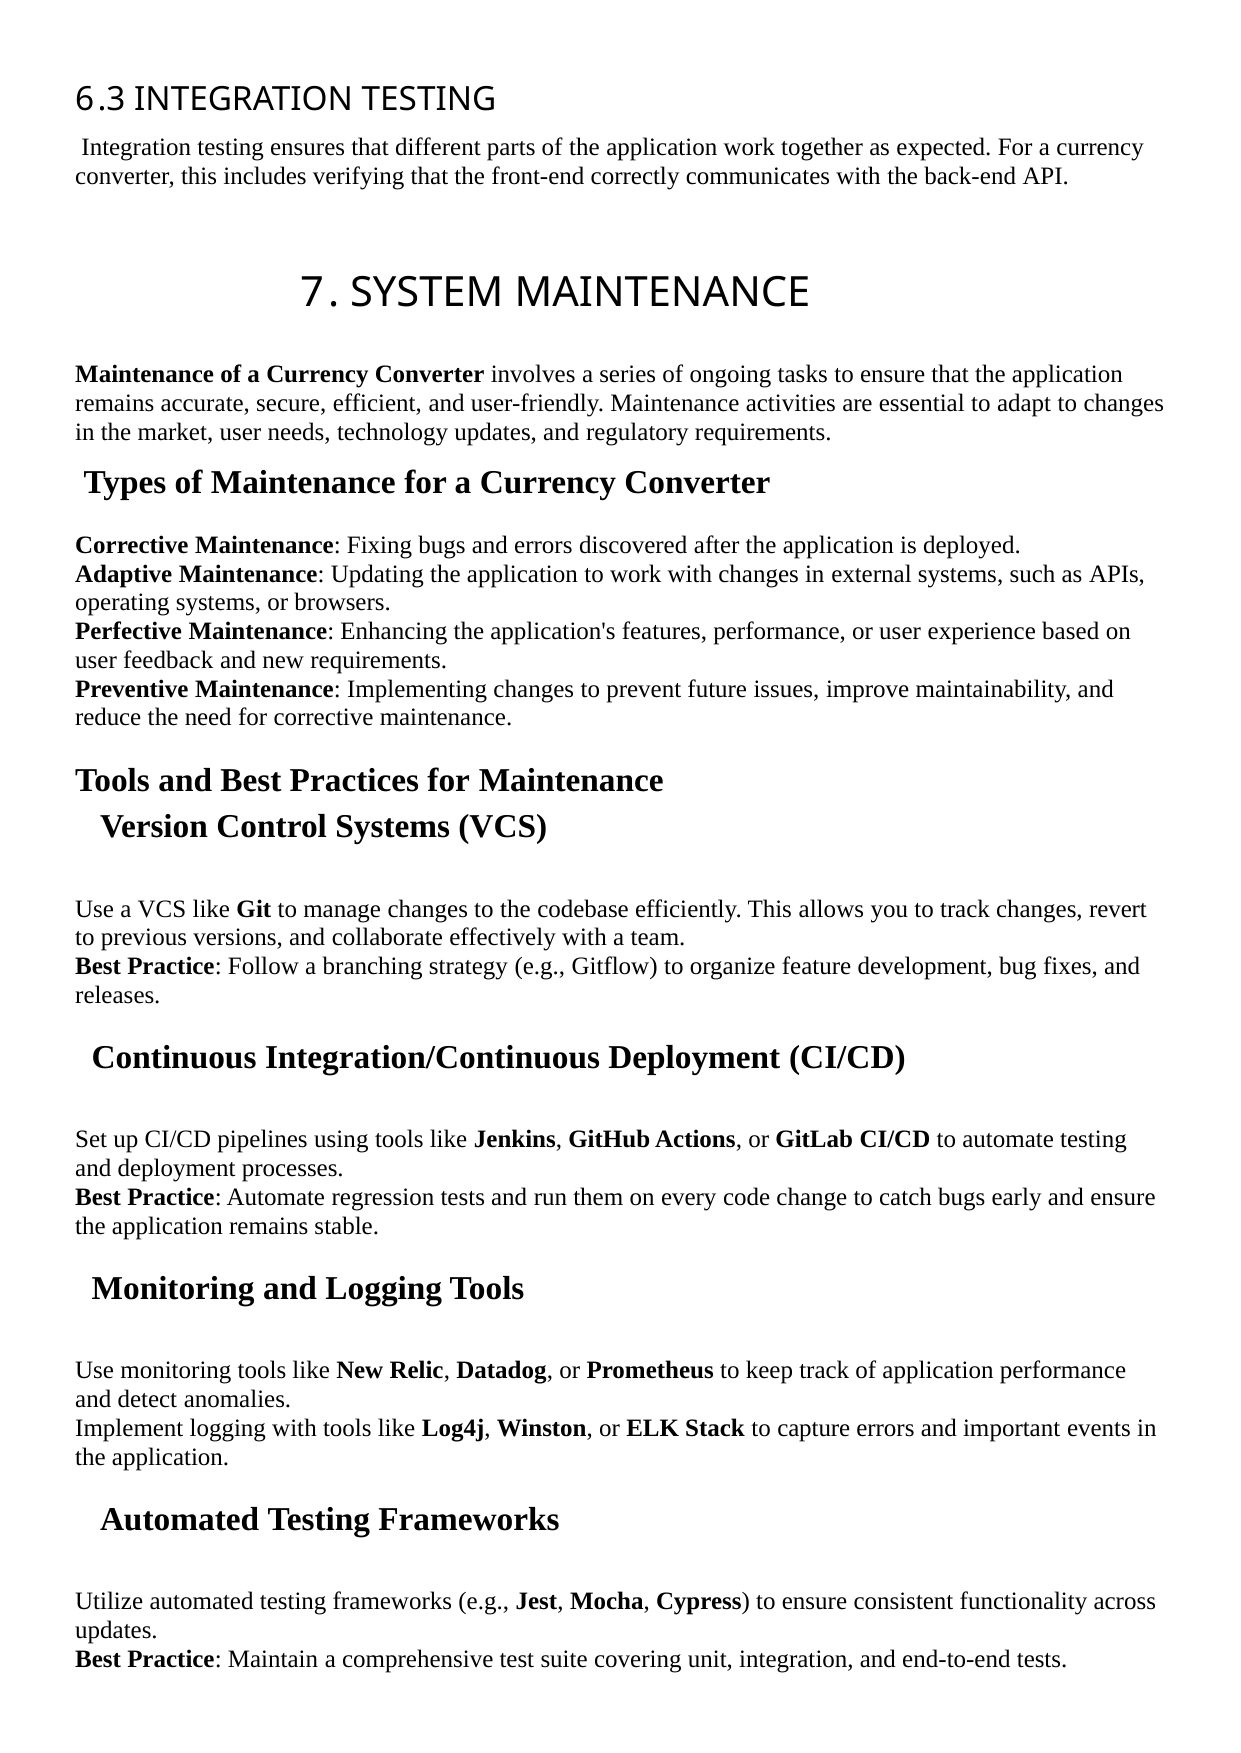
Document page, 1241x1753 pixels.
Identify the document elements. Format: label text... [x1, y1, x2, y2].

text Types of Maintenance for a Currency Converter [83, 464, 798, 501]
text Continuous Integration/Continuous Deployment (CI/CD) [91, 1039, 930, 1076]
text releases. [75, 981, 1173, 1009]
text updates. [75, 1616, 1181, 1644]
text user feedback and new requirements. [75, 646, 1169, 674]
text Best Practice: Maintain a comprehensive test suite covering unit, integration, and end-to-end tests. [75, 1645, 1181, 1673]
text Integration testing ensures that different parts of the application work together as expected. For a currency [81, 133, 1168, 161]
text .3 INTEGRATION TESTING [97, 73, 603, 120]
text in the market, user needs, technology updates, and regulatory requirements. [75, 418, 1190, 446]
text the application. [75, 1443, 1182, 1471]
text Best Practice: Automate regression tests and run them on every code change to catch bugs early and ensure [75, 1183, 1181, 1211]
text and deployment processes. [75, 1154, 1181, 1182]
text Tools and Best Practices for Maintenance [75, 762, 691, 798]
text and detect anomalies. [75, 1385, 1182, 1413]
text Adaptive Maintenance: Updating the application to work with changes in external systems, such as APIs, [75, 560, 1169, 588]
text to previous versions, and collaborate effectively with a team. [75, 924, 1173, 951]
text Utilize automated testing frameworks (e.g., Jest, Mocha, Cypress) to ensure consistent functionality across [75, 1587, 1181, 1615]
text reduce the need for corrective maintenance. [75, 704, 1139, 731]
text Set up CI/CD pipelines using tools like Jenkins, GitHub Actions, or GitLab CI/CD to automate testing [75, 1126, 1181, 1153]
text Perfective Maintenance: Enhancing the application's features, performance, or user experience based on [75, 617, 1169, 645]
text the application remains stable. [75, 1212, 1181, 1240]
text remains accurate, secure, efficient, and user-friendly. Maintenance activities are essential to adapt to changes [75, 389, 1190, 417]
text operating systems, or browsers. [75, 589, 1169, 616]
text Implement logging with tools like Log4j, Winston, or ELK Stack to capture errors and important events in [75, 1414, 1182, 1442]
text Monitoring and Logging Tools [91, 1270, 553, 1307]
text Preventive Maintenance: Implementing changes to prevent future issues, improve maintainability, and [75, 675, 1139, 703]
text 6 [75, 73, 97, 120]
text Corrective Maintenance: Fixing bugs and errors discovered after the application is deployed. [75, 531, 1169, 559]
text 7 [300, 259, 328, 318]
text Maintenance of a Currency Converter involves a series of ongoing tasks to ensure that the application [75, 361, 1190, 388]
text Use monitoring tools like New Relic, Datadog, or Prometheus to keep track of application performance [75, 1357, 1182, 1384]
text Use a VCS like Git to manage changes to the codebase efficiently. This allows you to track changes, revert [75, 895, 1173, 923]
text converter, this includes verifying that the front-end correctly communicates with the back-end API. [75, 162, 1168, 190]
text Version Control Systems (VCS) [100, 808, 691, 845]
text . SYSTEM MAINTENANCE [328, 259, 934, 318]
text Automated Testing Frameworks [100, 1501, 587, 1538]
text Best Practice: Follow a branching strategy (e.g., Gitflow) to organize feature development, bug fixes, and [75, 952, 1173, 980]
